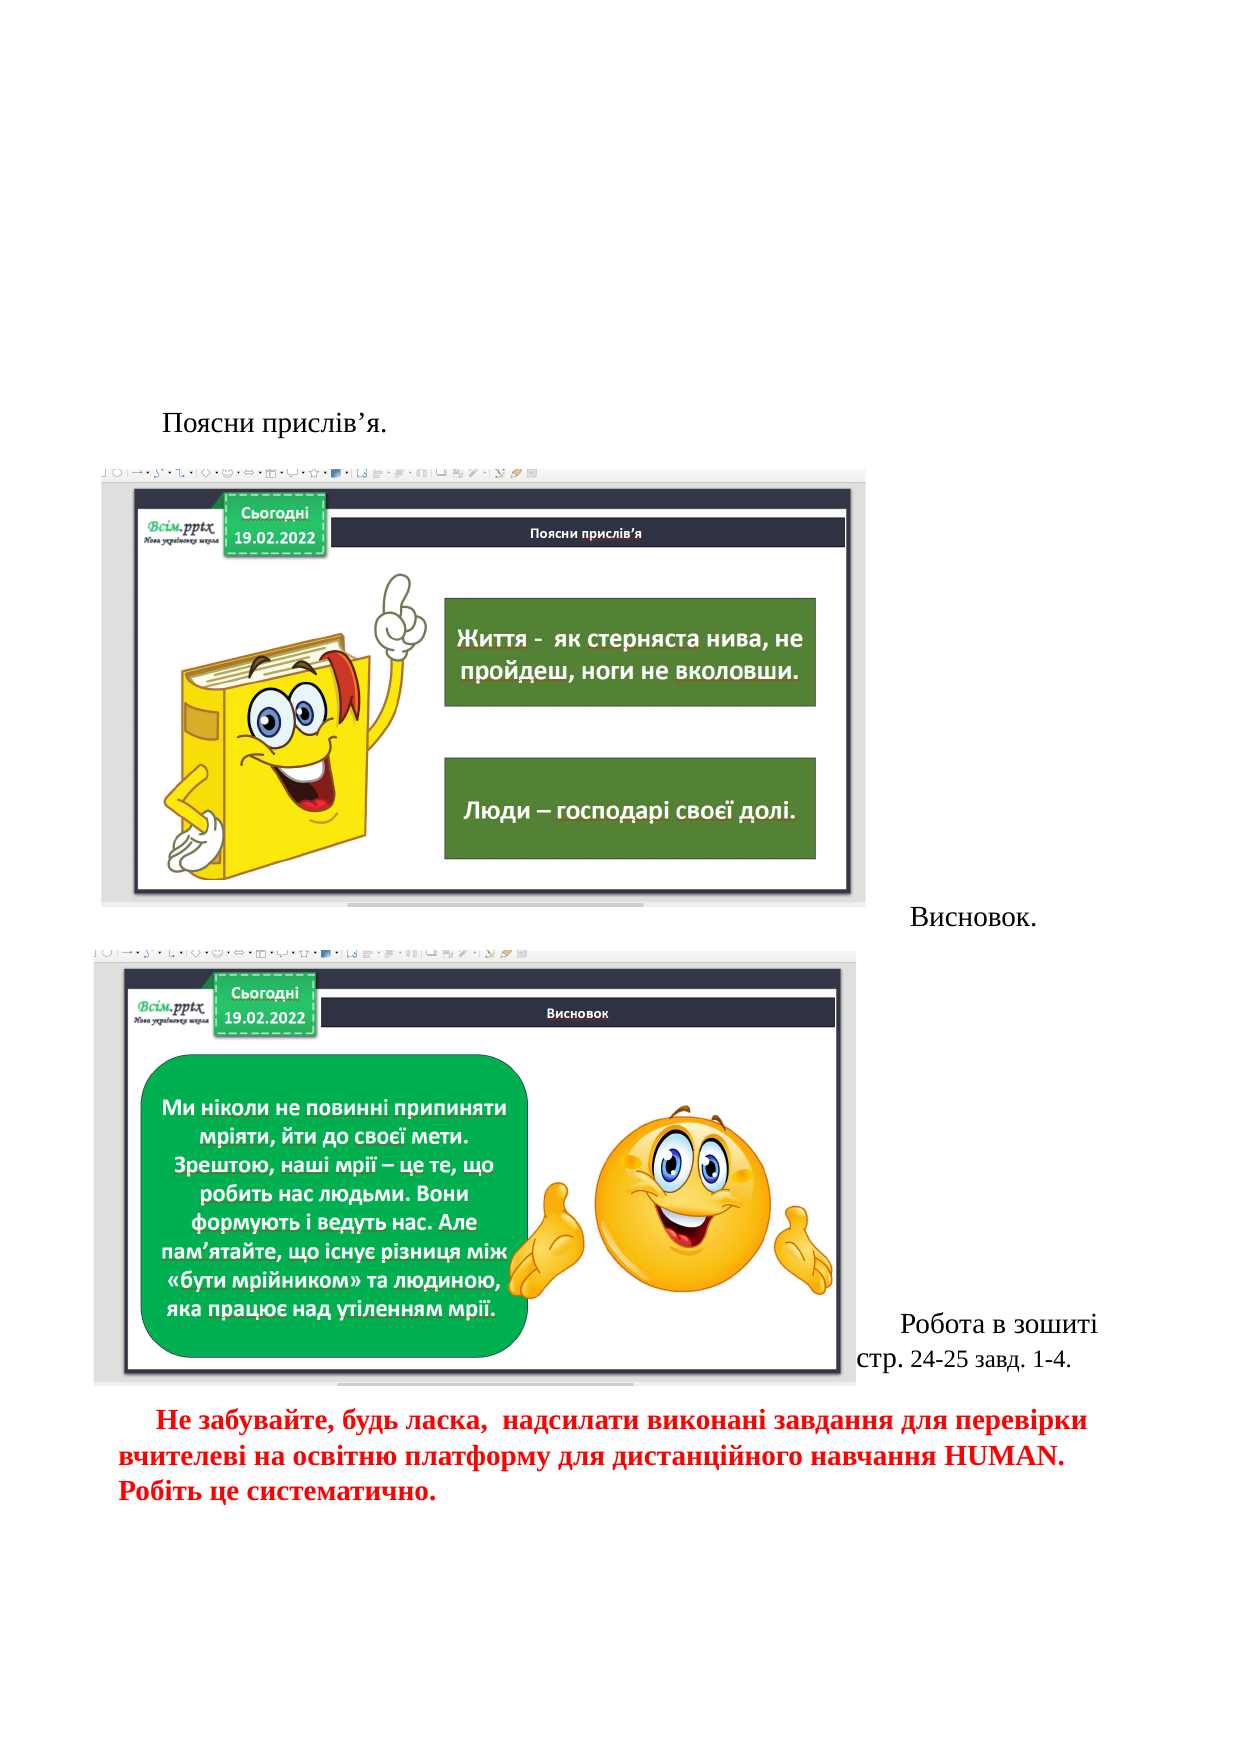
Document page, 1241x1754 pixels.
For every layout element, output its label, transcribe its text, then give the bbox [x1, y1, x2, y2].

text Робота в зошиті стр. 24-25 завд. 1-4. [857, 1306, 1122, 1373]
picture [101, 469, 866, 907]
picture [93, 950, 857, 1386]
text Не забувайте, будь ласка, надсилати виконані завдання для перевірки вчителеві на освітню платформу для дистанційного навчання HUMAN. Робіть це систематично. [118, 1402, 1122, 1507]
text Поясни прислів’я. [118, 406, 1122, 439]
text Висновок. [118, 899, 1122, 933]
